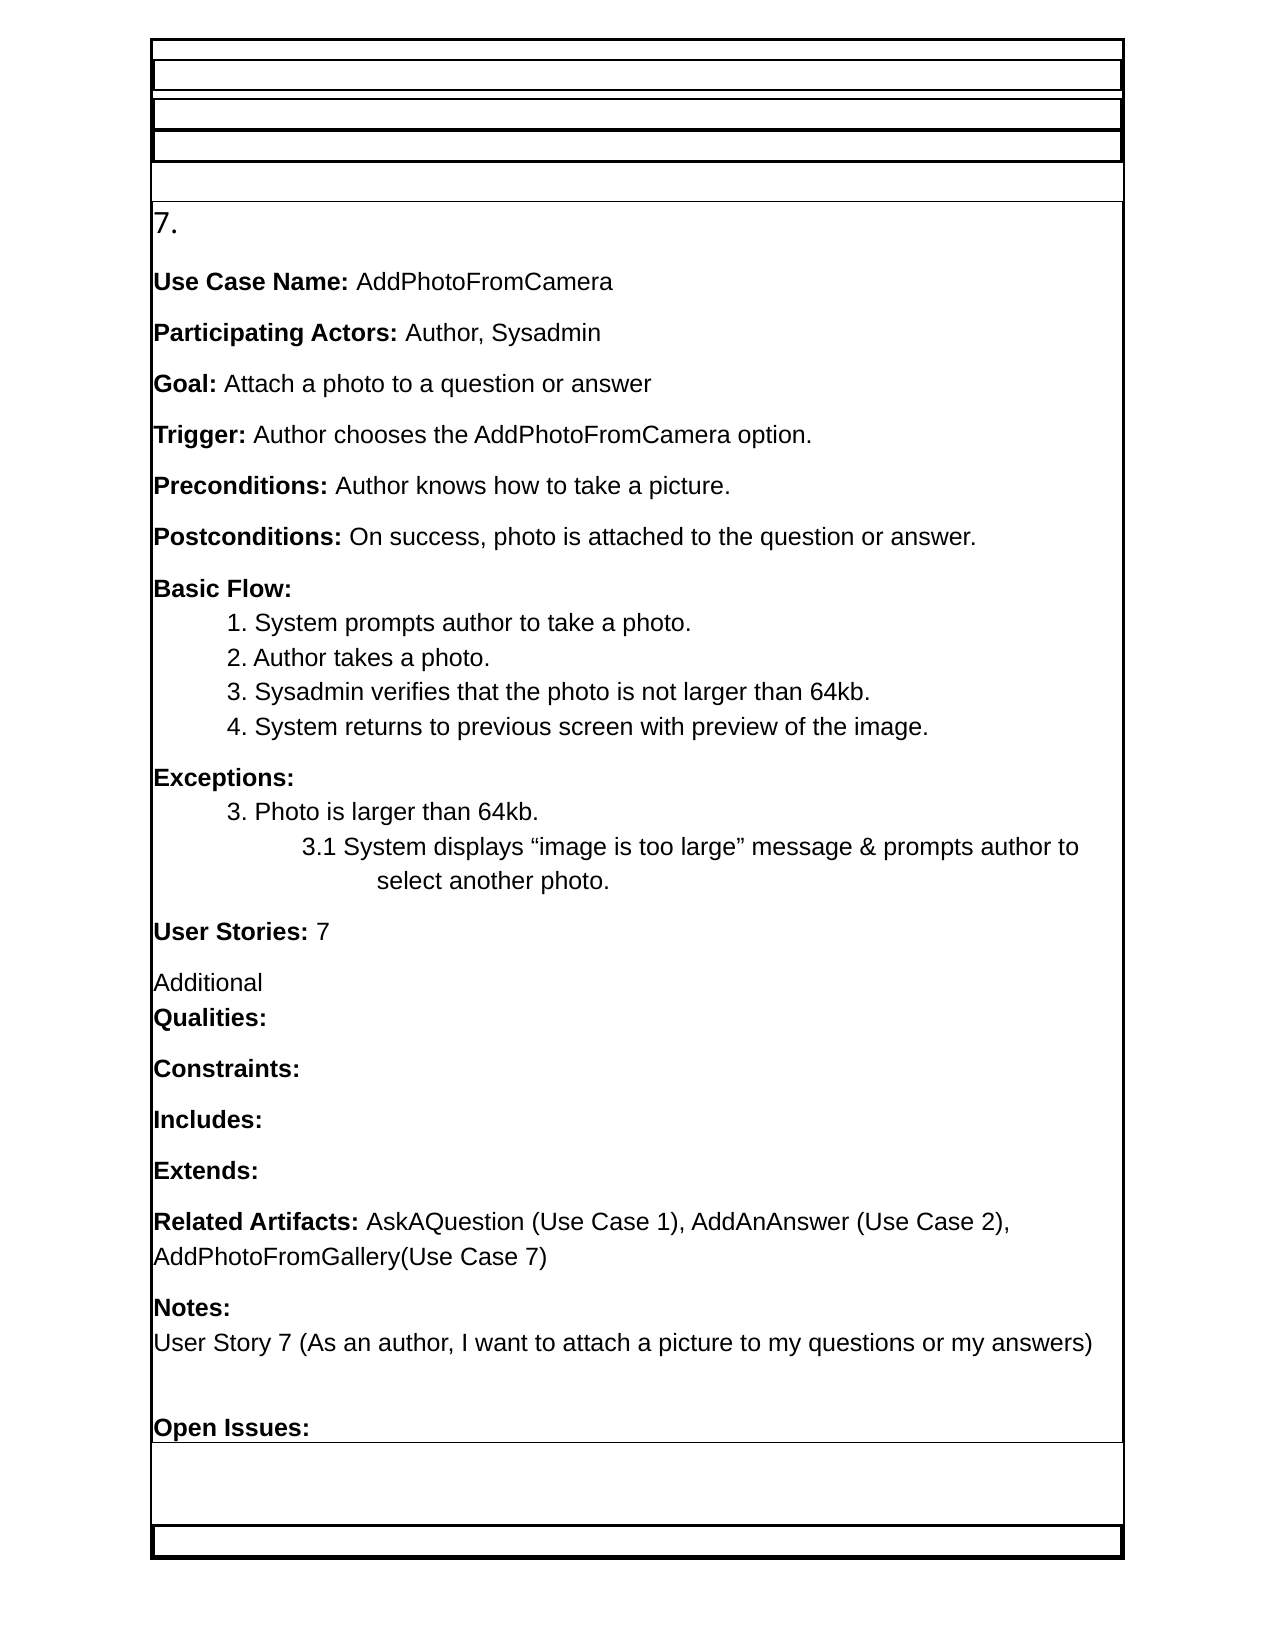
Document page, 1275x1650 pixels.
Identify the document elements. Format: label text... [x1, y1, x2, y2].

text Goal: Attach a photo to a question or answer [153, 367, 1122, 398]
text Extends: [153, 1155, 1122, 1185]
text Trigger: Author chooses the AddPhotoFromCamera option. [153, 418, 1122, 449]
text Preconditions: Author knows how to take a picture. [153, 470, 1122, 500]
text Exceptions: 3. Photo is larger than 64kb. 3.1 System displays “image is too large” message & prompts author to select another photo. [153, 761, 1122, 895]
subtitle 7. [153, 202, 1122, 242]
text Postconditions: On success, photo is attached to the question or answer. [153, 521, 1122, 551]
text Related Artifacts: AskAQuestion (Use Case 1), AddAnAnswer (Use Case 2), AddPhotoFromGallery(Use Case 7) [153, 1206, 1122, 1271]
text Participating Actors: Author, Sysadmin [153, 316, 1122, 347]
text User Stories: 7 [153, 916, 1122, 946]
text Additional Qualities: [153, 967, 1122, 1032]
text Use Case Name: AddPhotoFromCamera [153, 265, 1122, 295]
text Notes: User Story 7 (As an author, I want to attach a picture to my questions or my answers) [153, 1291, 1122, 1356]
text Constraints: [153, 1052, 1122, 1083]
text Includes: [153, 1103, 1122, 1134]
text Open Issues: [153, 1377, 1122, 1442]
text Basic Flow: 1. System prompts author to take a photo. 2. Author takes a photo. 3. Sysadmin verifies that the photo is not larger than 64kb. 4. System returns to previous screen with preview of the image. [153, 572, 1122, 740]
